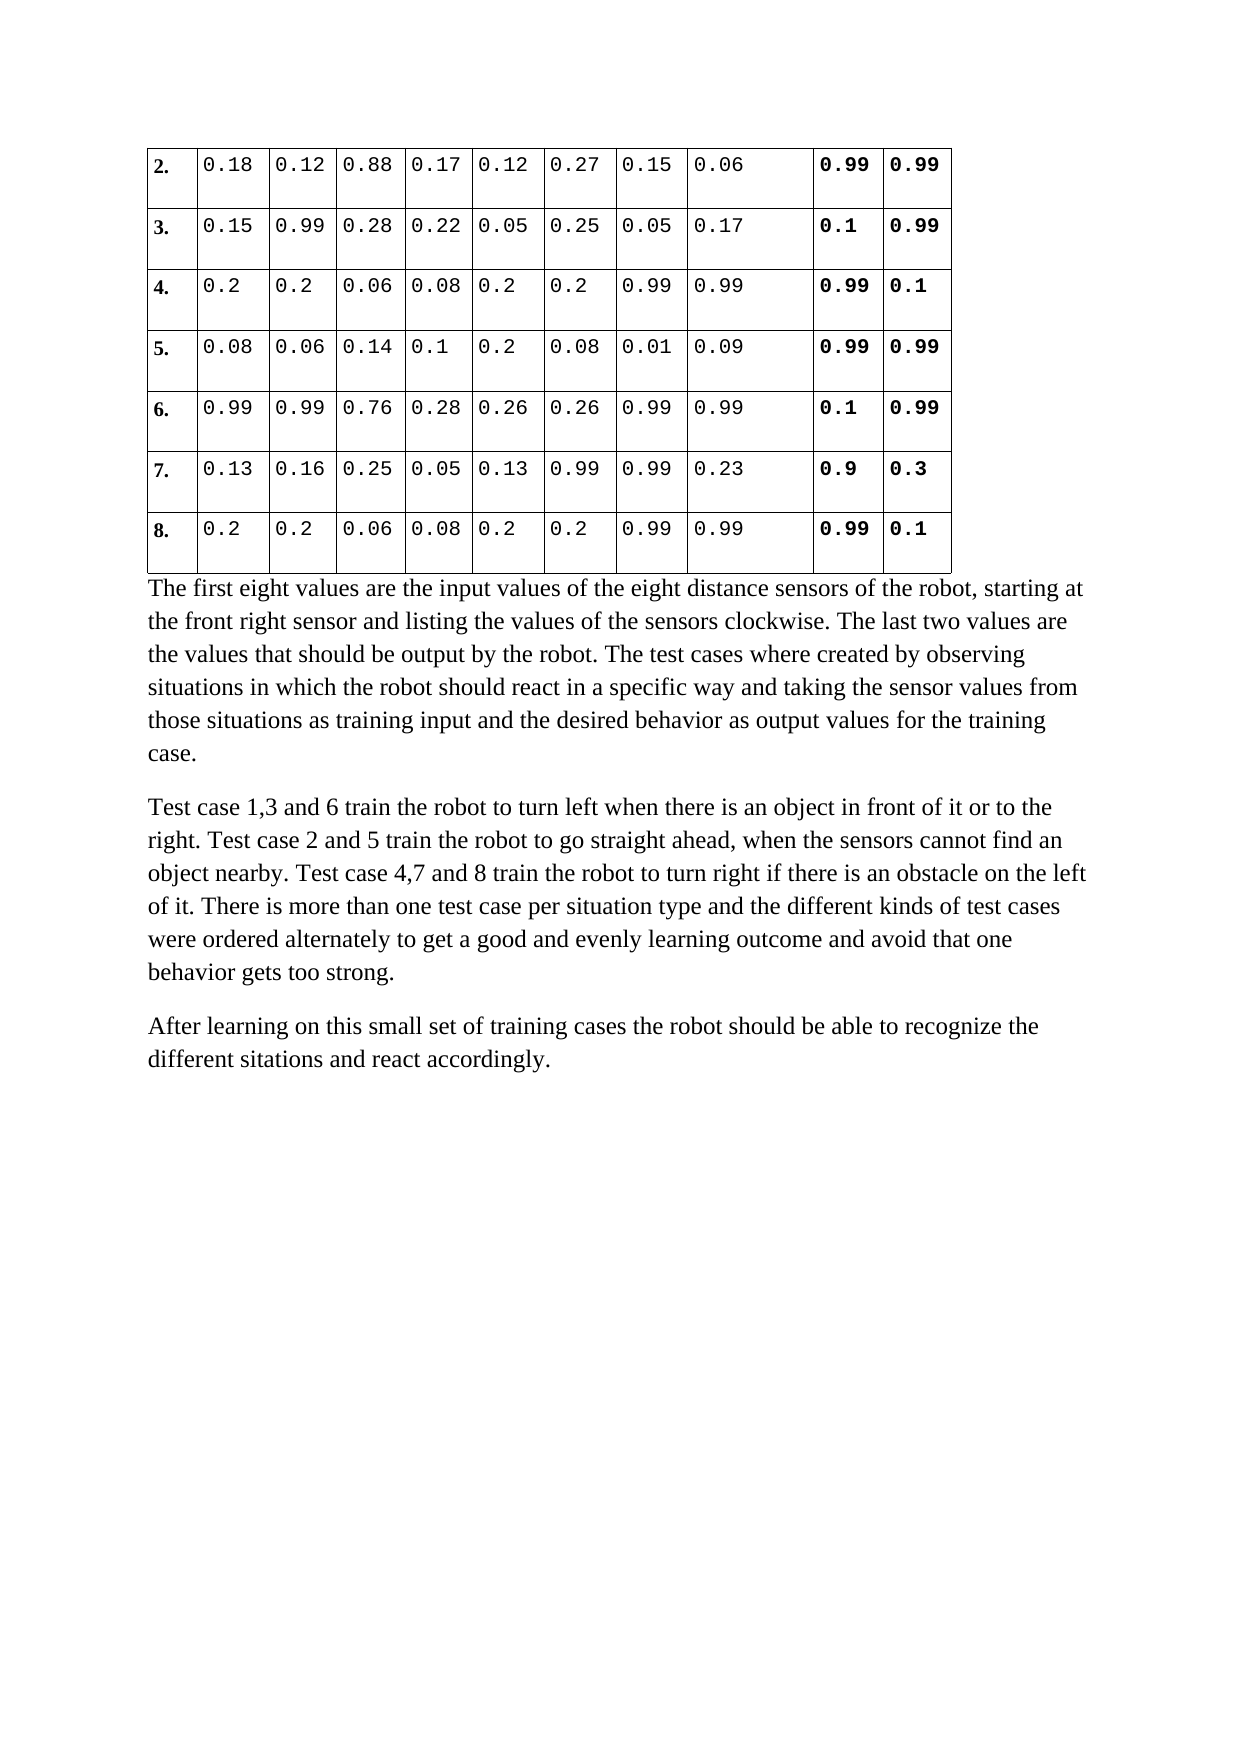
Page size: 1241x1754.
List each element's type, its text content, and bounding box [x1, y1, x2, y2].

table_cell 0.06 [337, 270, 405, 330]
table_cell 0.2 [545, 270, 616, 330]
table_cell 0.05 [406, 452, 472, 512]
table_cell 0.25 [545, 209, 616, 269]
table_cell 0.1 [814, 392, 883, 451]
table_cell 0.06 [688, 149, 813, 208]
table_cell 0.06 [270, 331, 336, 391]
table_cell 0.2 [270, 513, 336, 573]
table_cell 0.3 [884, 452, 951, 512]
table_cell 0.99 [814, 513, 883, 573]
table_cell 0.99 [884, 392, 951, 451]
table_cell 0.15 [617, 149, 687, 208]
table_cell 0.9 [814, 452, 883, 512]
table_cell 0.99 [617, 270, 687, 330]
table_cell 0.08 [406, 270, 472, 330]
table_cell 0.99 [198, 392, 269, 451]
table_cell 8. [148, 513, 197, 573]
table_cell 0.14 [337, 331, 405, 391]
table_cell 0.99 [270, 392, 336, 451]
table_cell 0.99 [814, 331, 883, 391]
table_cell 0.2 [198, 270, 269, 330]
text Test case 1,3 and 6 train the robot to turn left when there is an object in front of it or to the right. Test case 2 and 5 train the robot to go straight ahead, when the sensors cannot find an object nearby. Test case 4,7 and 8 train the robot to turn right if there is an obstacle on the left of it. There is more than one test case per situation type and the different kinds of test cases were ordered alternately to get a good and evenly learning outcome and avoid that one behavior gets too strong. [148, 792, 1093, 986]
table_cell 0.2 [198, 513, 269, 573]
table_cell 0.99 [688, 513, 813, 573]
table_cell 0.18 [198, 149, 269, 208]
table_cell 0.08 [198, 331, 269, 391]
table_cell 4. [148, 270, 197, 330]
table_cell 0.76 [337, 392, 405, 451]
table_cell 0.2 [270, 270, 336, 330]
table_cell 0.99 [884, 331, 951, 391]
table_cell 0.99 [617, 392, 687, 451]
table_cell 0.1 [884, 270, 951, 330]
table_cell 0.23 [688, 452, 813, 512]
table_cell 0.99 [814, 149, 883, 208]
table_cell 0.2 [545, 513, 616, 573]
table_cell 0.99 [688, 270, 813, 330]
table_cell 0.99 [688, 392, 813, 451]
table_cell 0.99 [617, 513, 687, 573]
table_cell 0.05 [617, 209, 687, 269]
table_cell 0.99 [617, 452, 687, 512]
table_cell 0.06 [337, 513, 405, 573]
table_cell 0.88 [337, 149, 405, 208]
text The first eight values are the input values of the eight distance sensors of the robot, starting at the front right sensor and listing the values of the sensors clockwise. The last two values are the values that should be output by the robot. The test cases where created by observing situations in which the robot should react in a specific way and taking the sensor values from those situations as training input and the desired behavior as output values for the training case. [148, 573, 1093, 767]
table_cell 0.25 [337, 452, 405, 512]
table_cell 0.1 [406, 331, 472, 391]
table_cell 0.28 [406, 392, 472, 451]
table_cell 0.1 [884, 513, 951, 573]
table_cell 6. [148, 392, 197, 451]
text After learning on this small set of training cases the robot should be able to recognize the different sitations and react accordingly. [148, 1011, 1093, 1073]
table_cell 0.08 [545, 331, 616, 391]
table_cell 7. [148, 452, 197, 512]
table_cell 0.99 [884, 209, 951, 269]
table_cell 0.2 [473, 513, 544, 573]
table_cell 5. [148, 331, 197, 391]
table_cell 0.2 [473, 331, 544, 391]
table_cell 0.13 [198, 452, 269, 512]
table_cell 3. [148, 209, 197, 269]
table_cell 0.99 [270, 209, 336, 269]
table_cell 0.28 [337, 209, 405, 269]
table_cell 0.16 [270, 452, 336, 512]
table_cell 0.13 [473, 452, 544, 512]
table_cell 0.17 [688, 209, 813, 269]
table_cell 2. [148, 149, 197, 208]
table_cell 0.01 [617, 331, 687, 391]
table_cell 0.1 [814, 209, 883, 269]
table_cell 0.12 [270, 149, 336, 208]
table_cell 0.99 [884, 149, 951, 208]
table_cell 0.22 [406, 209, 472, 269]
table_cell 0.26 [545, 392, 616, 451]
table_cell 0.99 [545, 452, 616, 512]
table_cell 0.2 [473, 270, 544, 330]
table_cell 0.12 [473, 149, 544, 208]
table_cell 0.08 [406, 513, 472, 573]
table_cell 0.26 [473, 392, 544, 451]
table_cell 0.27 [545, 149, 616, 208]
table_cell 0.15 [198, 209, 269, 269]
table_cell 0.09 [688, 331, 813, 391]
table_cell 0.17 [406, 149, 472, 208]
table_cell 0.05 [473, 209, 544, 269]
table_cell 0.99 [814, 270, 883, 330]
